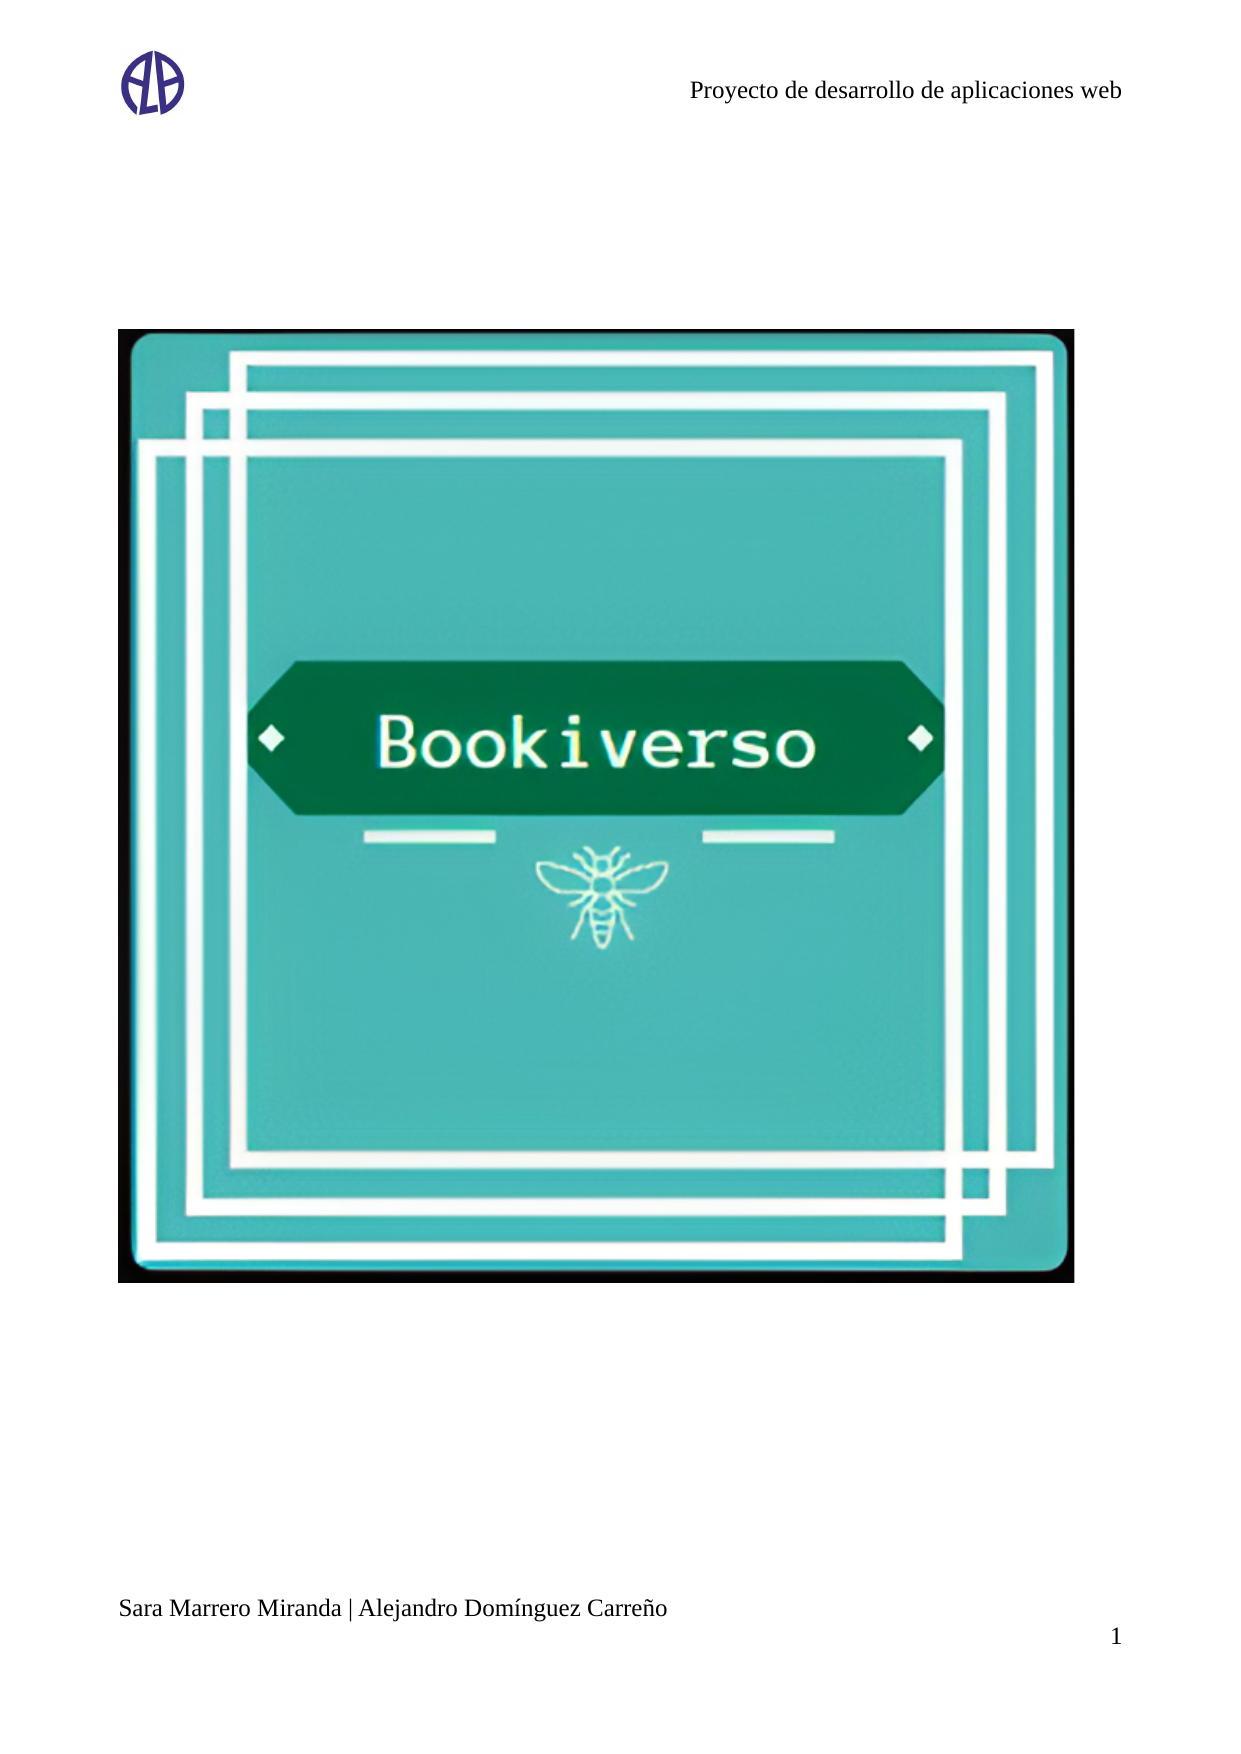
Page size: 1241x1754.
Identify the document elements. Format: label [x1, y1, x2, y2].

picture [119, 49, 186, 116]
picture [118, 329, 1075, 1283]
